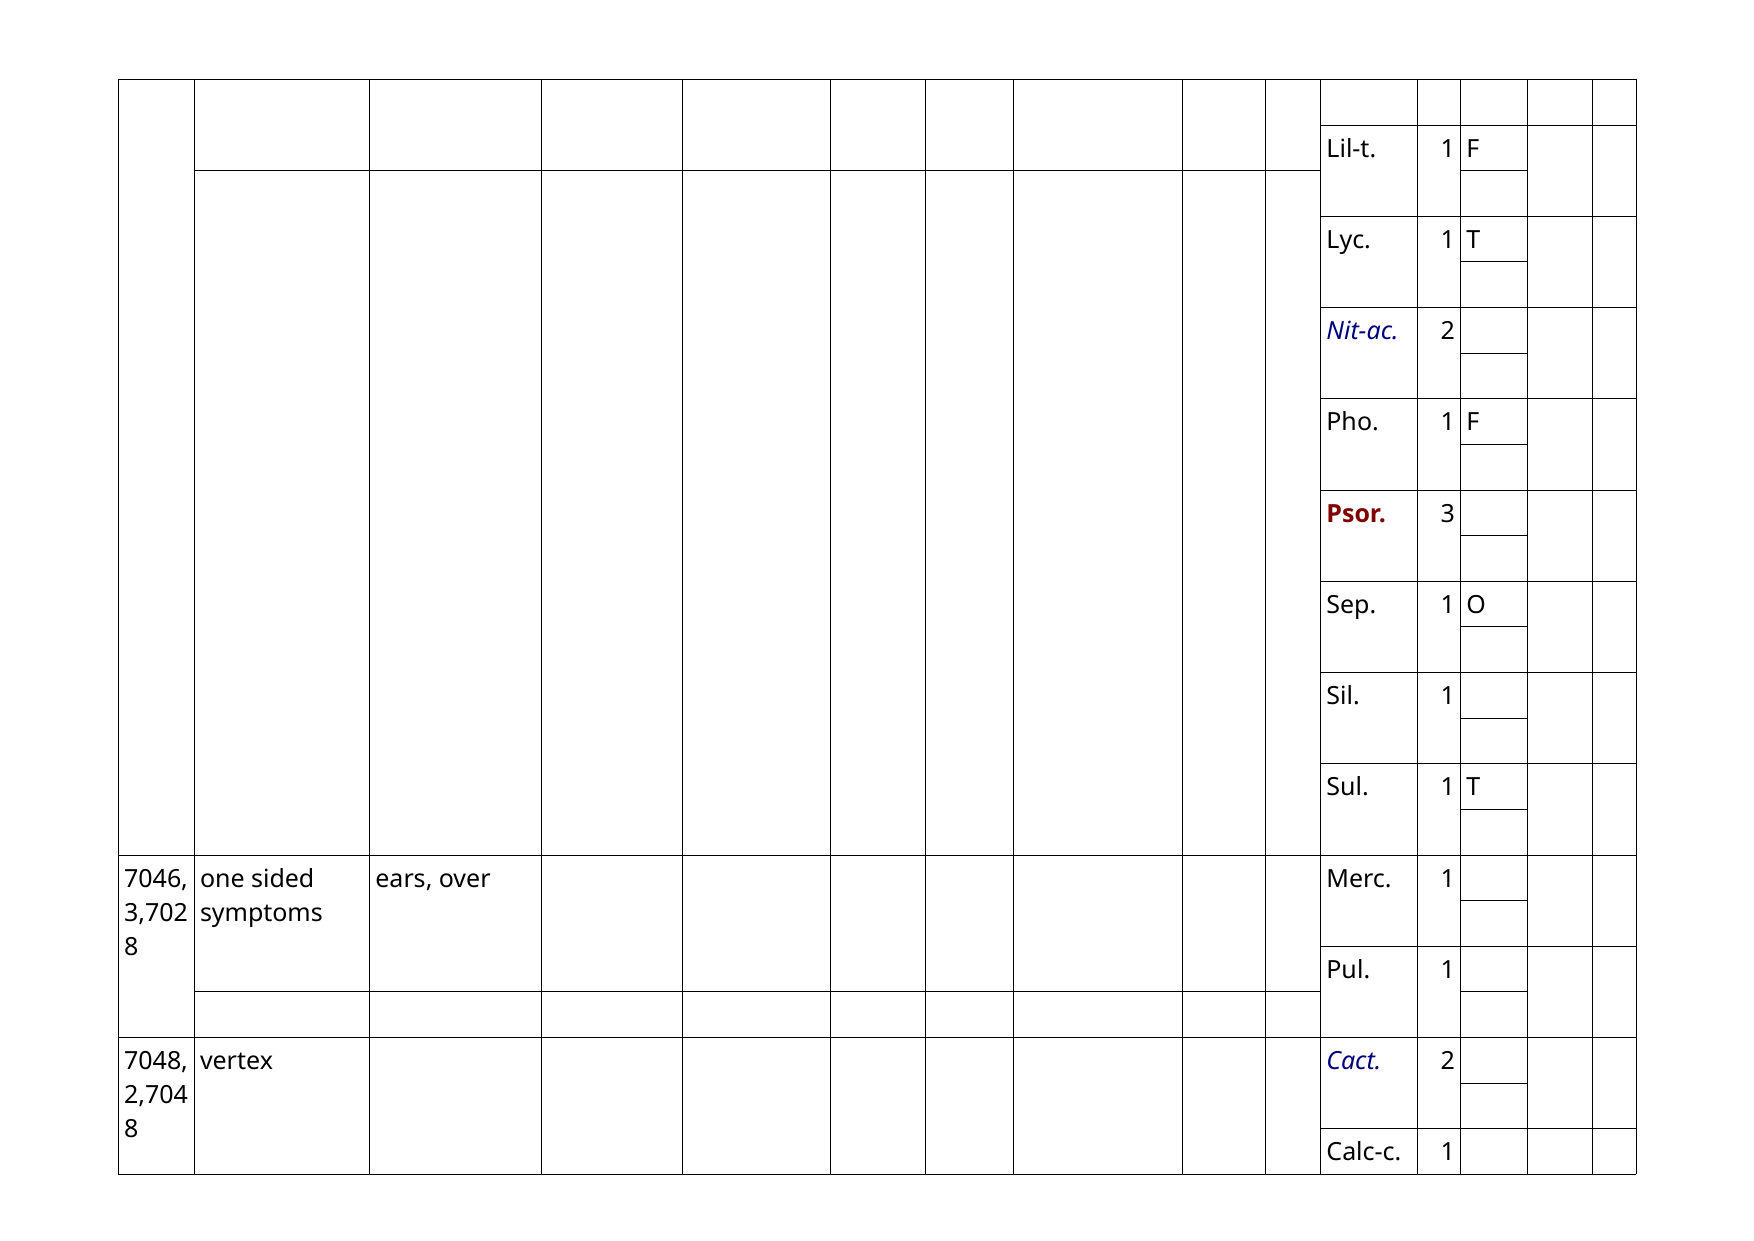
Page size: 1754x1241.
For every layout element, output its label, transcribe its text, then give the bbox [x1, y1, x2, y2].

table_cell [926, 171, 1013, 854]
table_cell Lyc. [1321, 217, 1417, 307]
table_cell [1593, 1038, 1636, 1128]
table_cell 7046,3,7028 [119, 856, 194, 1037]
table_cell 1 [1418, 399, 1460, 489]
table_cell [1461, 1129, 1527, 1174]
table_cell Sep. [1321, 582, 1417, 672]
table_cell [1593, 126, 1636, 216]
table_cell [1183, 171, 1265, 854]
table_cell [1014, 1038, 1182, 1174]
table_cell [1183, 856, 1265, 991]
table_cell [1461, 491, 1527, 535]
table_cell [1461, 673, 1527, 718]
table_cell [1461, 445, 1527, 489]
table_cell [1593, 764, 1636, 854]
table_cell O [1461, 582, 1527, 626]
table_cell [1528, 582, 1592, 672]
table_cell Sil. [1321, 673, 1417, 763]
table_cell [1593, 80, 1636, 124]
table_cell 7048,2,7048 [119, 1038, 194, 1174]
table_cell [1266, 1038, 1320, 1174]
table_cell [542, 171, 682, 854]
table_cell [1461, 80, 1527, 124]
table_cell [1461, 171, 1527, 216]
table_cell [683, 992, 830, 1037]
table_cell 1 [1418, 217, 1460, 307]
table_cell 2 [1418, 308, 1460, 398]
table_cell one sided symptoms [195, 856, 369, 991]
table_cell [1266, 80, 1320, 170]
table_cell 1 [1418, 947, 1460, 1037]
table_cell [1461, 719, 1527, 763]
table_cell Merc. [1321, 856, 1417, 946]
table_cell [1593, 856, 1636, 946]
table_cell [370, 171, 541, 854]
table_cell [195, 992, 369, 1037]
table_cell vertex [195, 1038, 369, 1174]
table_cell [195, 171, 369, 854]
table_cell [1593, 947, 1636, 1037]
table_cell [1528, 399, 1592, 489]
table_cell [1014, 80, 1182, 170]
table_cell [1418, 80, 1460, 124]
table_cell [1266, 171, 1320, 854]
table_cell [1461, 947, 1527, 991]
table_cell [1528, 217, 1592, 307]
table_cell Cact. [1321, 1038, 1417, 1128]
table_cell Psor. [1321, 491, 1417, 581]
table_cell Sul. [1321, 764, 1417, 854]
table_cell [1461, 1038, 1527, 1083]
table_cell [1528, 308, 1592, 398]
table_cell 1 [1418, 126, 1460, 216]
table_cell [1461, 810, 1527, 854]
table_cell [1014, 171, 1182, 854]
table_cell [1183, 1038, 1265, 1174]
table_cell [683, 80, 830, 170]
table_cell [542, 80, 682, 170]
table_cell [370, 80, 541, 170]
table_cell [1183, 992, 1265, 1037]
table_cell [370, 992, 541, 1037]
table_cell [1461, 1084, 1527, 1128]
table_cell [1528, 491, 1592, 581]
table_cell ears, over [370, 856, 541, 991]
table_cell [926, 80, 1013, 170]
table_cell Nit-ac. [1321, 308, 1417, 398]
table_cell [1593, 217, 1636, 307]
table_cell [1014, 992, 1182, 1037]
table_cell [831, 856, 925, 991]
table_cell [1593, 491, 1636, 581]
table_cell 1 [1418, 673, 1460, 763]
table_cell [1528, 80, 1592, 124]
table_cell [1461, 992, 1527, 1037]
table_cell Calc-c. [1321, 1129, 1417, 1174]
table_cell [542, 1038, 682, 1174]
table_cell 1 [1418, 582, 1460, 672]
table_cell [683, 171, 830, 854]
table_cell [1461, 262, 1527, 307]
table_cell [1461, 536, 1527, 581]
table_cell [1593, 582, 1636, 672]
table_cell [926, 856, 1013, 991]
table_cell [1593, 1129, 1636, 1174]
table_cell [831, 171, 925, 854]
table_cell [1528, 126, 1592, 216]
table_cell [542, 856, 682, 991]
table_cell T [1461, 764, 1527, 809]
table_cell 2 [1418, 1038, 1460, 1128]
table_cell [1266, 856, 1320, 991]
table_cell [119, 80, 194, 854]
table_cell [195, 80, 369, 170]
table_cell T [1461, 217, 1527, 261]
table_cell [1593, 673, 1636, 763]
table_cell 3 [1418, 491, 1460, 581]
table_cell [1461, 627, 1527, 672]
table_cell [1528, 764, 1592, 854]
table_cell [1528, 1038, 1592, 1128]
table_cell [542, 992, 682, 1037]
table_cell [1528, 673, 1592, 763]
table_cell F [1461, 126, 1527, 170]
table_cell F [1461, 399, 1527, 444]
table_cell Pho. [1321, 399, 1417, 489]
table_cell Pul. [1321, 947, 1417, 1037]
table_cell [1528, 856, 1592, 946]
table_cell [831, 80, 925, 170]
table_cell [1528, 1129, 1592, 1174]
table_cell [926, 1038, 1013, 1174]
table_cell [683, 1038, 830, 1174]
table_cell 1 [1418, 1129, 1460, 1174]
table_cell [1593, 399, 1636, 489]
table_cell [1461, 308, 1527, 353]
table_cell [683, 856, 830, 991]
table_cell [1461, 856, 1527, 900]
table_cell [370, 1038, 541, 1174]
table_cell [1593, 308, 1636, 398]
table_cell [831, 992, 925, 1037]
table_cell [1461, 354, 1527, 398]
table_cell [1183, 80, 1265, 170]
table_cell [1528, 947, 1592, 1037]
table_cell [1266, 992, 1320, 1037]
table_cell [1461, 901, 1527, 946]
table_cell [831, 1038, 925, 1174]
table_cell [1014, 856, 1182, 991]
table_cell 1 [1418, 764, 1460, 854]
table_cell Lil-t. [1321, 126, 1417, 216]
table_cell 1 [1418, 856, 1460, 946]
table_cell [1321, 80, 1417, 124]
table_cell [926, 992, 1013, 1037]
